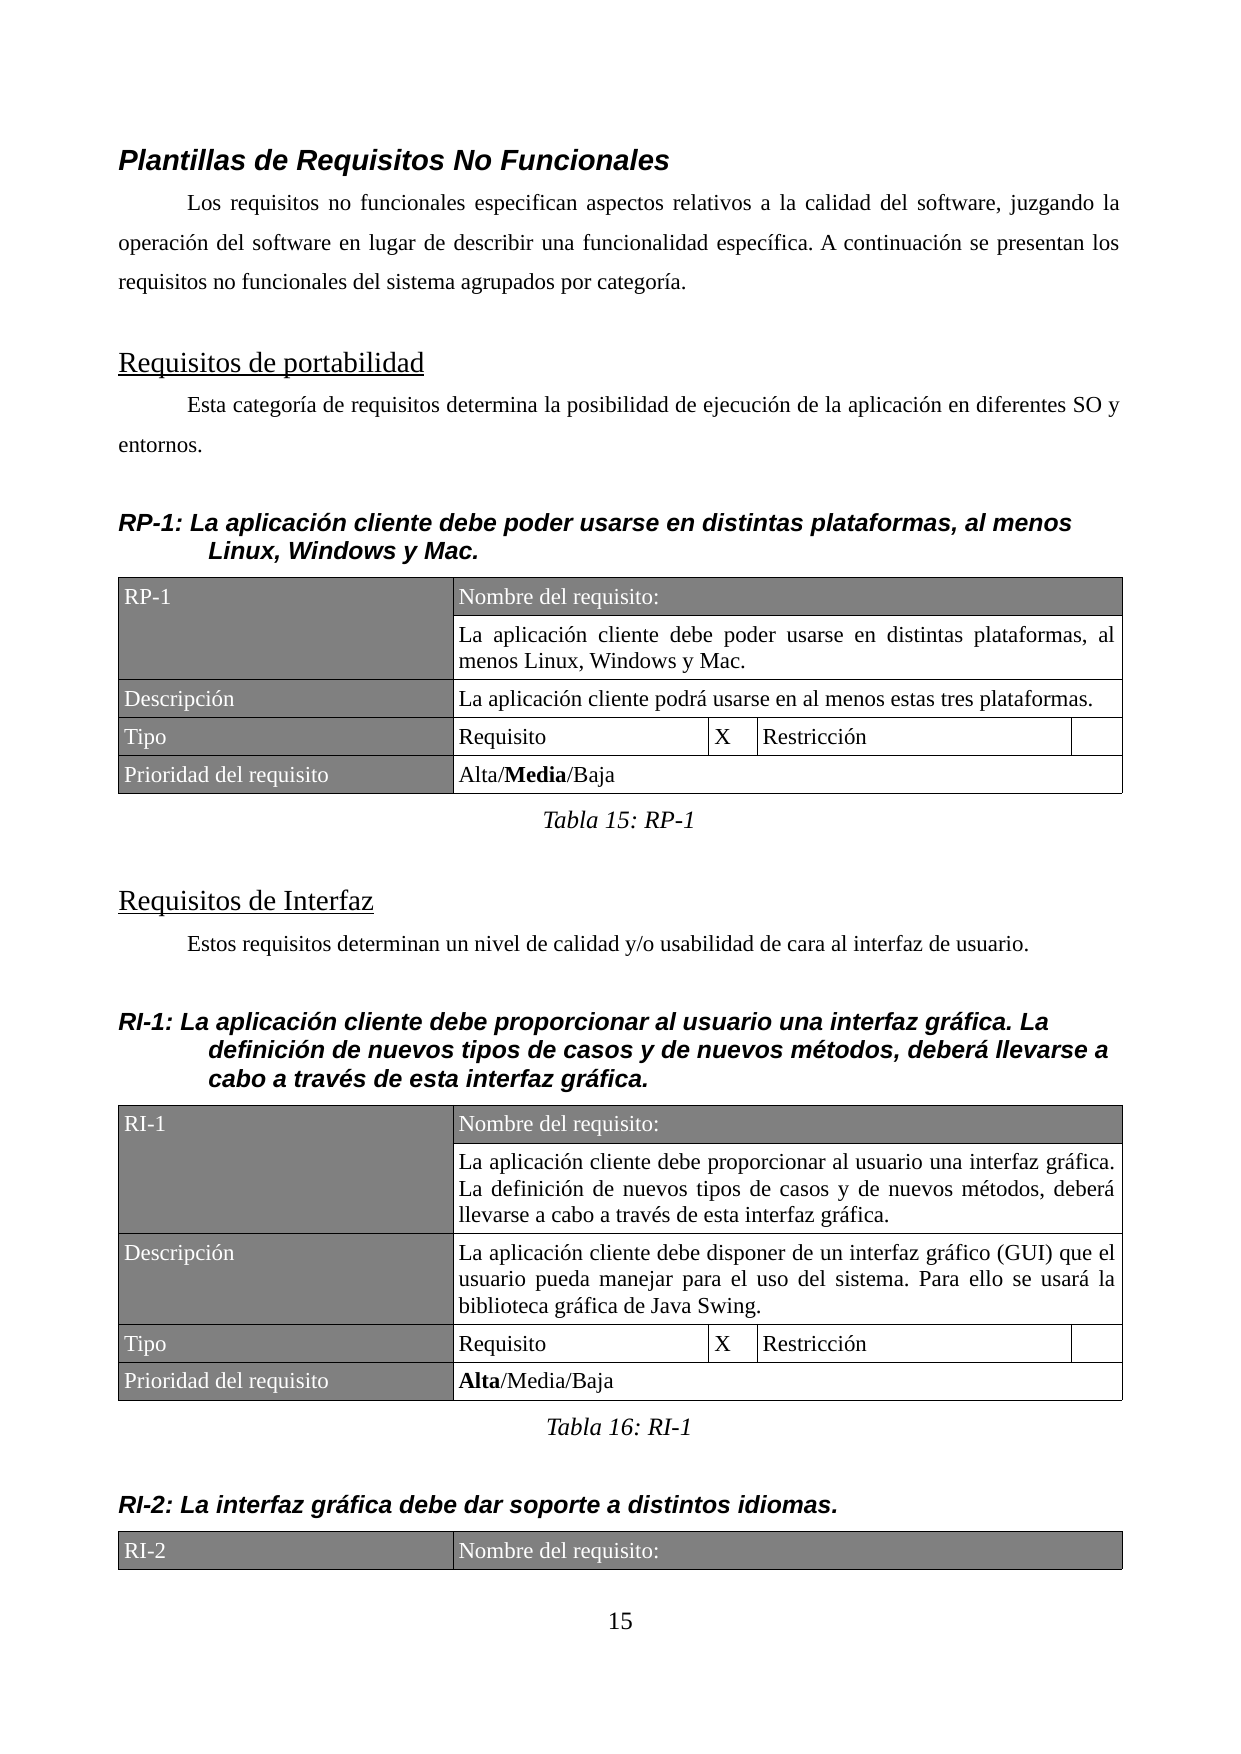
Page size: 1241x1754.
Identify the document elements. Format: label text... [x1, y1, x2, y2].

table_cell Requisito [454, 718, 708, 755]
table_cell La aplicación cliente debe proporcionar al usuario una interfaz gráfica. La definición de nuevos tipos de casos y de nuevos métodos, deberá llevarse a cabo a través de esta interfaz gráfica. [454, 1144, 1122, 1233]
table_cell [1072, 718, 1122, 755]
table_cell Restricción [758, 718, 1071, 755]
table_cell [1072, 1325, 1122, 1362]
subtitle RI-1: La aplicación cliente debe proporcionar al usuario una interfaz gráfica. La definición de nuevos tipos de casos y de nuevos métodos, deberá llevarse a cabo a través de esta interfaz gráfica. [118, 1007, 1122, 1092]
table_cell Descripción [119, 1234, 453, 1324]
table_header RP-1 [119, 578, 453, 679]
subtitle RP-1: La aplicación cliente debe poder usarse en distintas plataformas, al menos Linux, Windows y Mac. [118, 508, 1122, 565]
table_cell Restricción [758, 1325, 1071, 1362]
table_cell Tipo [119, 718, 453, 755]
table_cell X [709, 718, 757, 755]
text Tabla 15: RP-1 [118, 806, 1122, 834]
text Tabla 16: RI-1 [118, 1412, 1122, 1441]
table_cell Prioridad del requisito [119, 756, 453, 793]
table_cell Descripción [119, 680, 453, 717]
subtitle RI-2: La interfaz gráfica debe dar soporte a distintos idiomas. [118, 1490, 1122, 1519]
table_cell Alta/Media/Baja [454, 1363, 1122, 1400]
text Esta categoría de requisitos determina la posibilidad de ejecución de la aplicación en diferentes SO y entornos. [118, 391, 1122, 457]
text Estos requisitos determinan un nivel de calidad y/o usabilidad de cara al interfaz de usuario. [118, 929, 1122, 956]
subtitle Requisitos de portabilidad [118, 345, 1122, 379]
subtitle Requisitos de Interfaz [118, 883, 1122, 917]
table_header RI-2 [119, 1532, 453, 1569]
table_cell La aplicación cliente debe poder usarse en distintas plataformas, al menos Linux, Windows y Mac. [454, 616, 1122, 679]
table_cell La aplicación cliente debe disponer de un interfaz gráfico (GUI) que el usuario pueda manejar para el uso del sistema. Para ello se usará la biblioteca gráfica de Java Swing. [454, 1234, 1122, 1324]
table_header RI-1 [119, 1106, 453, 1233]
table_header Nombre del requisito: [454, 1532, 1122, 1569]
table_cell La aplicación cliente podrá usarse en al menos estas tres plataformas. [454, 680, 1122, 717]
table_header Nombre del requisito: [454, 1106, 1122, 1143]
table_cell Tipo [119, 1325, 453, 1362]
table_cell Requisito [454, 1325, 708, 1362]
table_cell Alta/Media/Baja [454, 756, 1122, 793]
table_cell Prioridad del requisito [119, 1363, 453, 1400]
table_header Nombre del requisito: [454, 578, 1122, 615]
text Los requisitos no funcionales especifican aspectos relativos a la calidad del software, juzgando la operación del software en lugar de describir una funcionalidad específica. A continuación se presentan los requisitos no funcionales del sistema agrupados por categoría. [118, 189, 1122, 294]
subtitle Plantillas de Requisitos No Funcionales [118, 143, 1122, 177]
table_cell X [709, 1325, 757, 1362]
